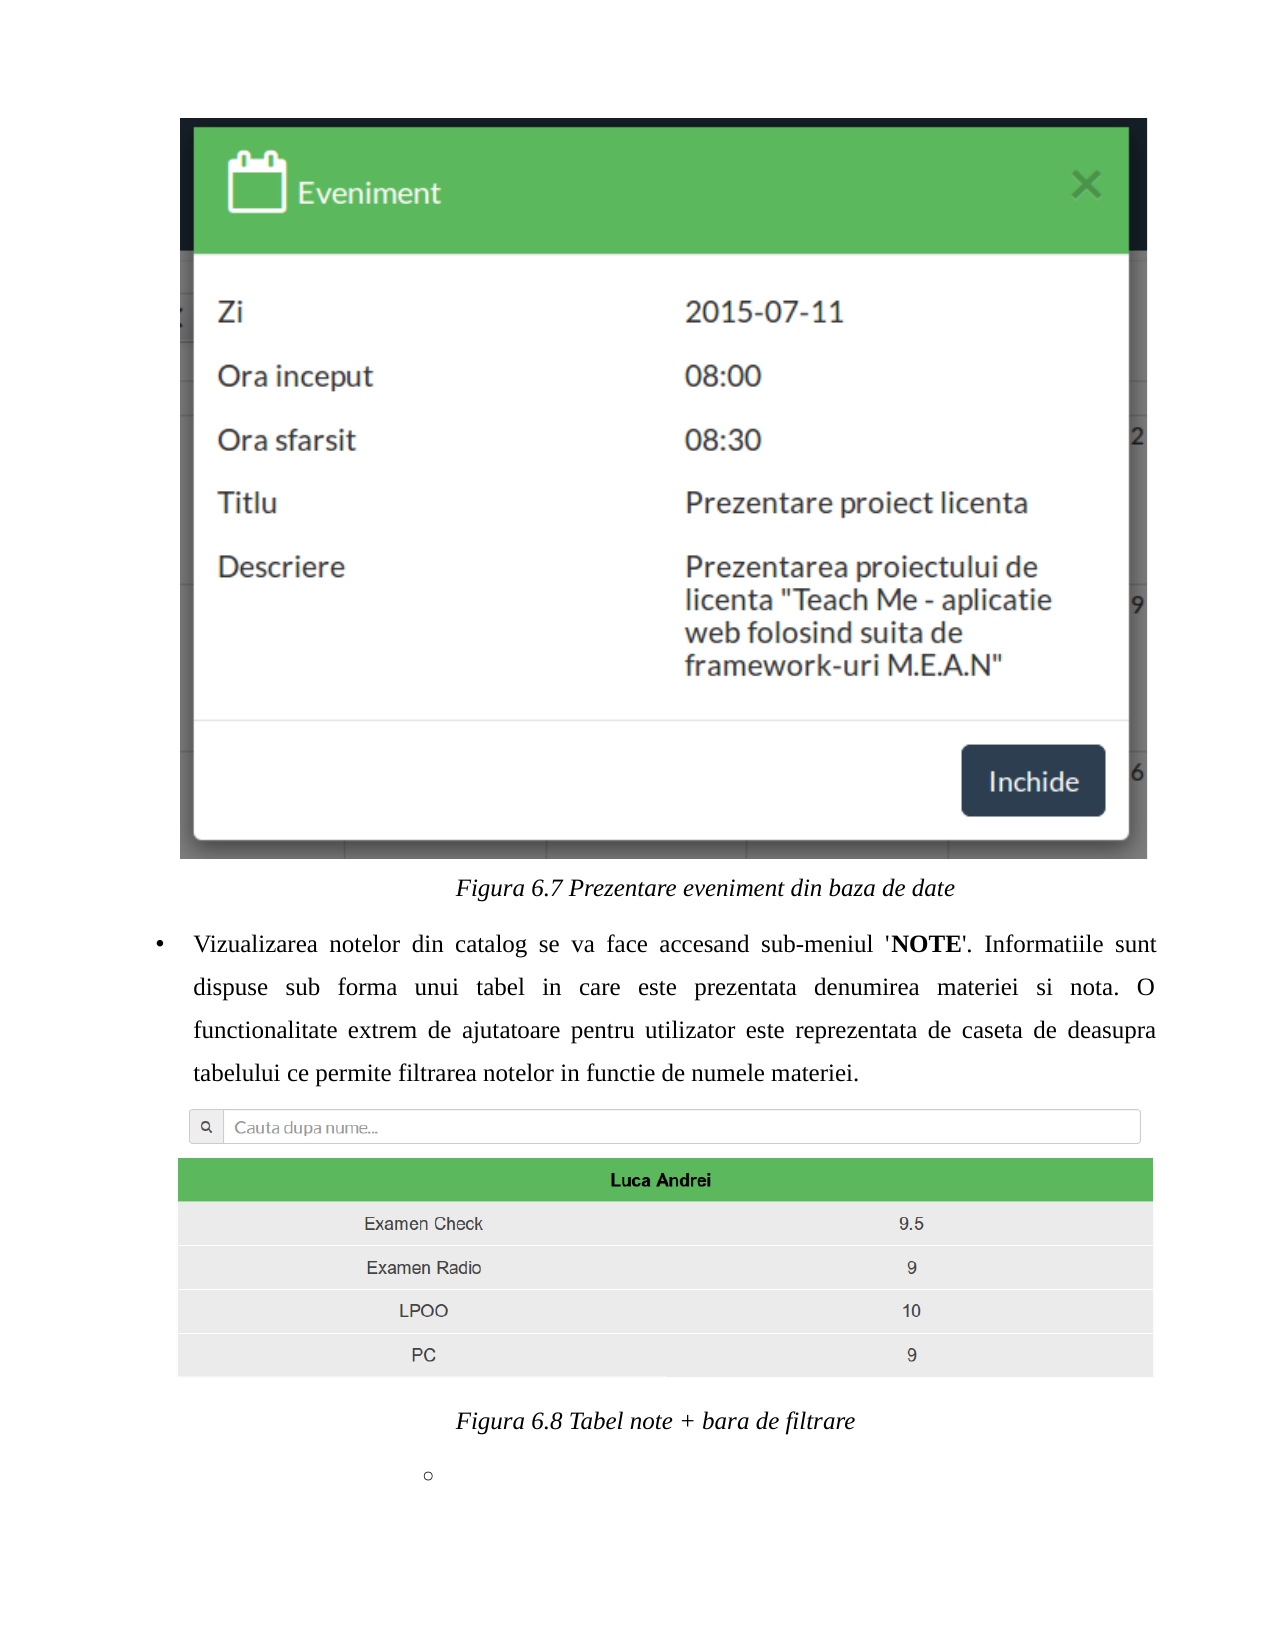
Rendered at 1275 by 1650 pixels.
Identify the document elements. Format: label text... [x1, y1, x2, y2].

picture [164, 1103, 1166, 1392]
list Vizualizarea notelor din catalog se va face accesand sub-meniul 'NOTE'. Informatiile sunt dispuse sub forma unui tabel in care este prezentata denumirea materiei si nota. O functionalitate extrem de ajutatoare pentru utilizator este reprezentata de caseta de deasupra tabelului ce permite filtrarea notelor in functie de numele materiei. [156, 929, 1157, 1087]
picture [180, 118, 1148, 859]
list Figura 6.8 Tabel note + bara de filtrare [418, 1392, 1157, 1435]
list Figura 6.7 Prezentare eveniment din baza de date [418, 118, 1157, 902]
